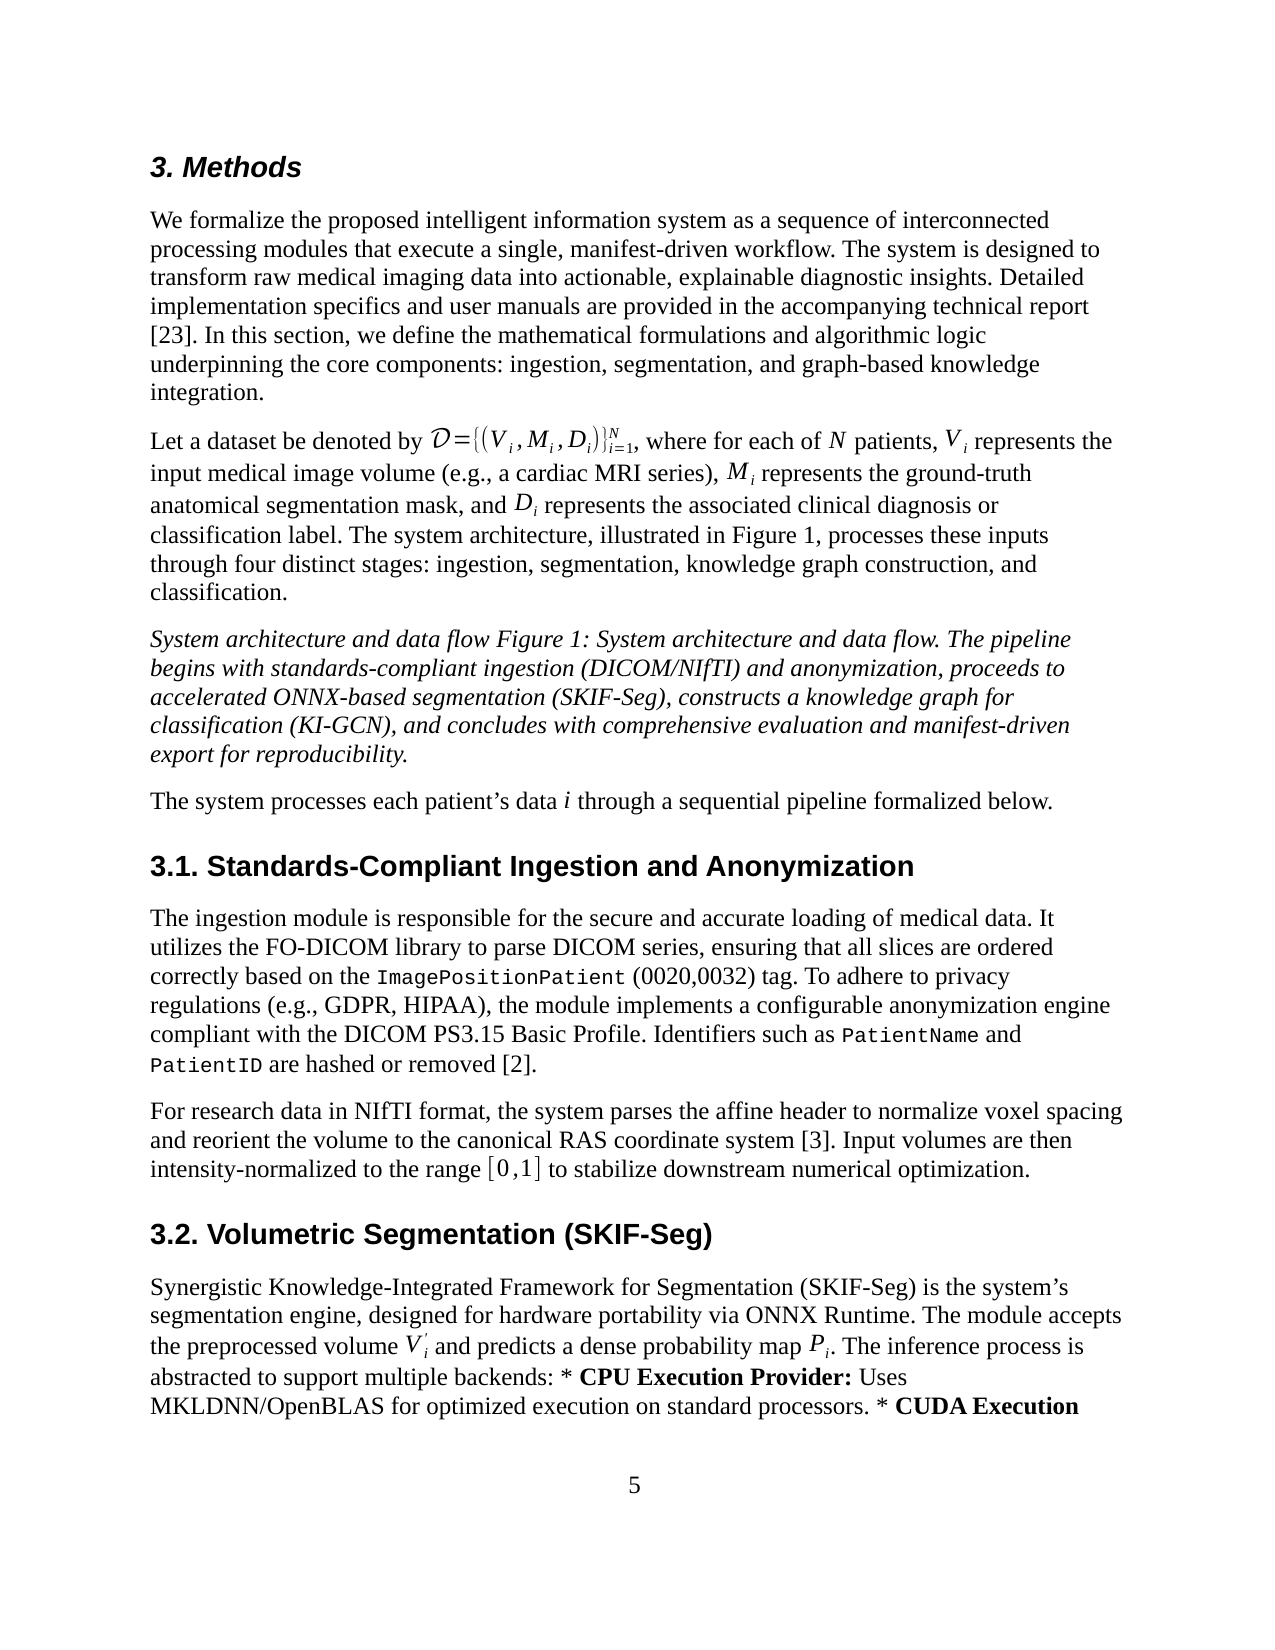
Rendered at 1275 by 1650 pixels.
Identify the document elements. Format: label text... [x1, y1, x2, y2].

text The ingestion module is responsible for the secure and accurate loading of medical data. It utilizes the FO-DICOM library to parse DICOM series, ensuring that all slices are ordered correctly based on the ImagePositionPatient (0020,0032) tag. To adhere to privacy regulations (e.g., GDPR, HIPAA), the module implements a configurable anonymization engine compliant with the DICOM PS3.15 Basic Profile. Identifiers such as PatientName and PatientID are hashed or removed [2]. [150, 903, 1125, 1078]
text For research data in NIfTI format, the system parses the affine header to normalize voxel spacing and reorient the volume to the canonical RAS coordinate system [3]. Input volumes are then intensity-normalized to the range to stabilize downstream numerical optimization. [150, 1096, 1125, 1183]
text System architecture and data flow Figure 1: System architecture and data flow. The pipeline begins with standards-compliant ingestion (DICOM/NIfTI) and anonymization, proceeds to accelerated ONNX-based segmentation (SKIF-Seg), constructs a knowledge graph for classification (KI-GCN), and concludes with comprehensive evaluation and manifest-driven export for reproducibility. [150, 624, 1125, 768]
text Let a dataset be denoted by , where for each of patients, represents the input medical image volume (e.g., a cardiac MRI series), represents the ground-truth anatomical segmentation mask, and represents the associated clinical diagnosis or classification label. The system architecture, illustrated in Figure 1, processes these inputs through four distinct stages: ingestion, segmentation, knowledge graph construction, and classification. [150, 424, 1125, 606]
subtitle 3.2. Volumetric Segmentation (SKIF-Seg) [150, 1217, 1125, 1250]
subtitle 3.1. Standards-Compliant Ingestion and Anonymization [150, 848, 1125, 882]
text The system processes each patient’s data through a sequential pipeline formalized below. [150, 786, 1125, 814]
text Synergistic Knowledge-Integrated Framework for Segmentation (SKIF-Seg) is the system’s segmentation engine, designed for hardware portability via ONNX Runtime. The module accepts the preprocessed volume and predicts a dense probability map . The inference process is abstracted to support multiple backends: * CPU Execution Provider: Uses MKLDNN/OpenBLAS for optimized execution on standard processors. * CUDA Execution [150, 1272, 1125, 1420]
text We formalize the proposed intelligent information system as a sequence of interconnected processing modules that execute a single, manifest-driven workflow. The system is designed to transform raw medical imaging data into actionable, explainable diagnostic insights. Detailed implementation specifics and user manuals are provided in the accompanying technical report [23]. In this section, we define the mathematical formulations and algorithmic logic underpinning the core components: ingestion, segmentation, and graph-based knowledge integration. [150, 205, 1125, 406]
subtitle 3. Methods [150, 150, 1125, 183]
